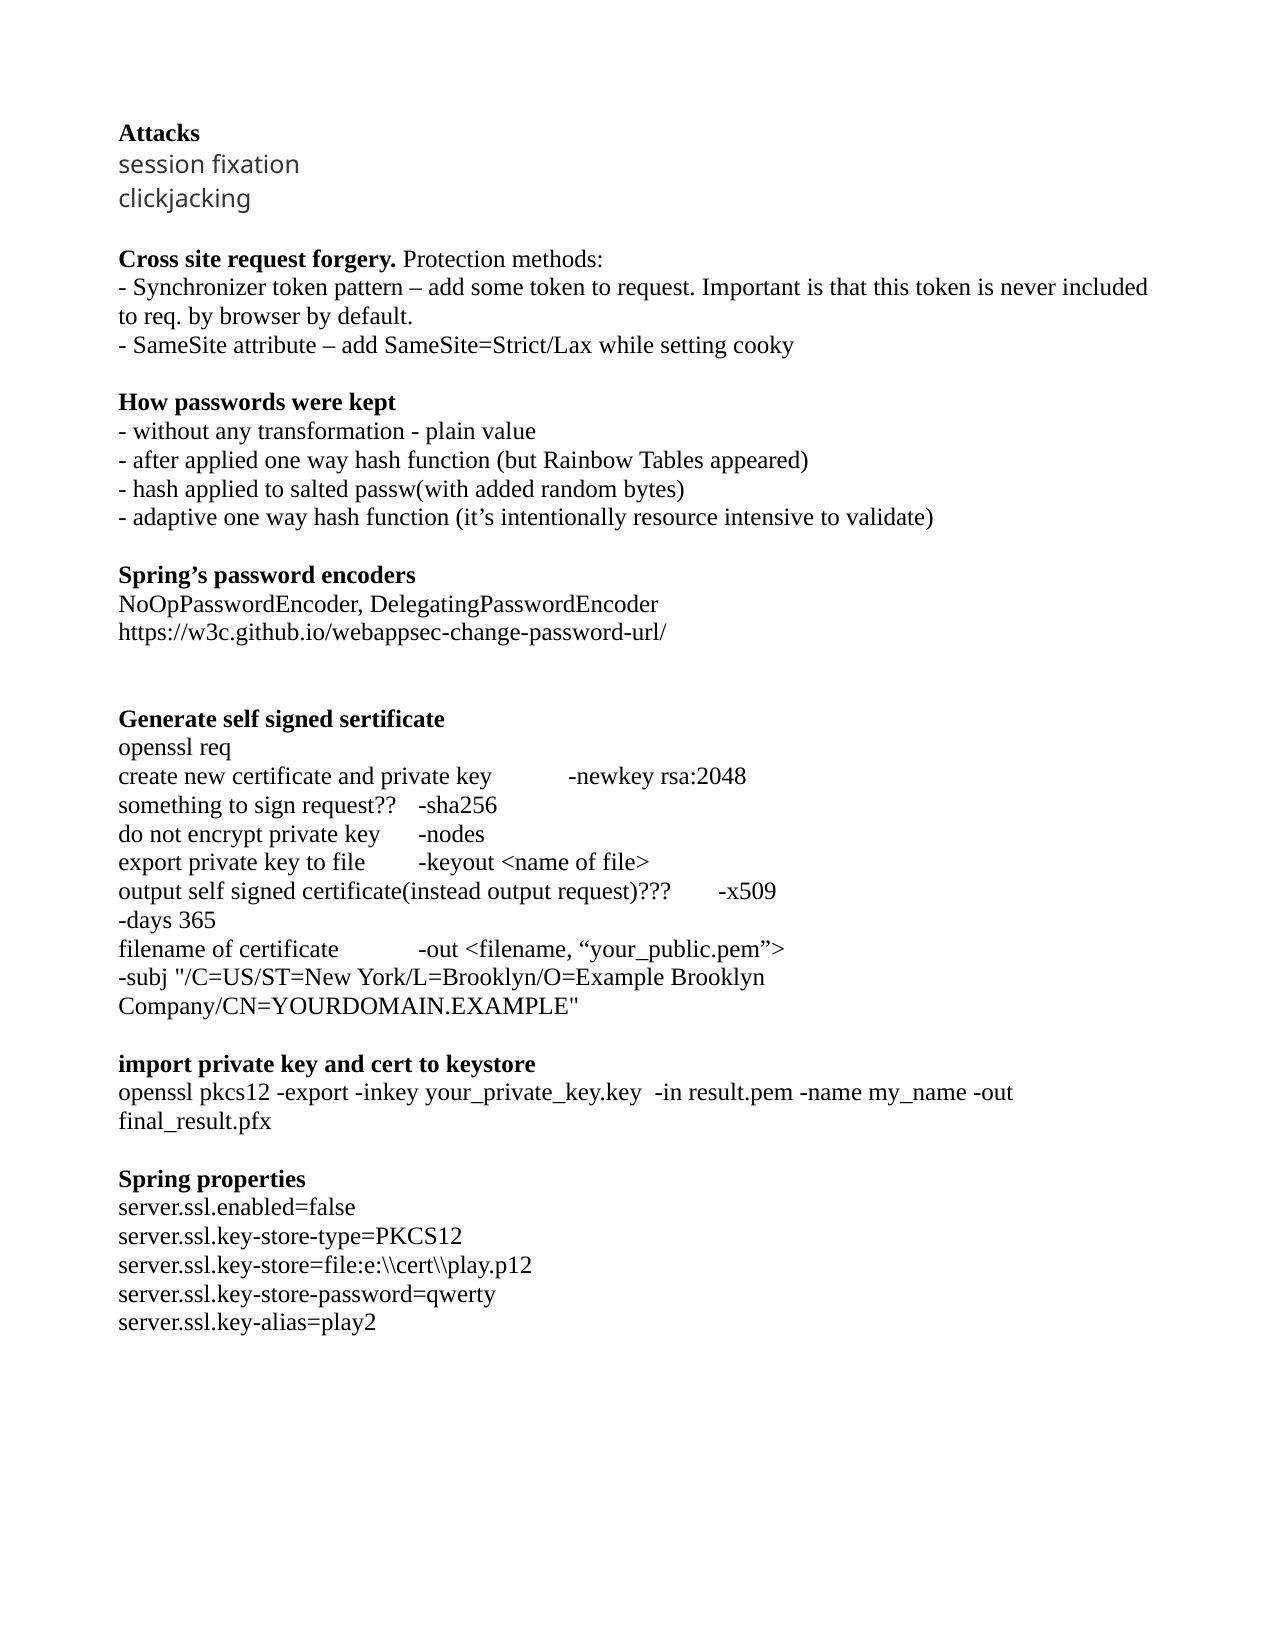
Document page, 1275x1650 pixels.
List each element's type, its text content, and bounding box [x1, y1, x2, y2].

text Cross site request forgery. Protection methods: [118, 244, 1157, 272]
text clickjacking [118, 181, 1157, 215]
text server.ssl.enabled=false [118, 1192, 1157, 1221]
text output self signed certificate(instead output request)??? -x509 [118, 876, 1157, 905]
text create new certificate and private key -newkey rsa:2048 [118, 761, 1157, 790]
text server.ssl.key-alias=play2 [118, 1307, 1157, 1336]
text https://w3c.github.io/webappsec-change-password-url/ [118, 617, 1157, 646]
text - SameSite attribute – add SameSite=Strict/Lax while setting cooky [118, 330, 1157, 359]
text - hash applied to salted passw(with added random bytes) [118, 474, 1157, 502]
text something to sign request?? -sha256 [118, 790, 1157, 819]
text export private key to file -keyout <name of file> [118, 847, 1157, 876]
text openssl pkcs12 -export -inkey your_private_key.key -in result.pem -name my_name -out final_result.pfx [118, 1077, 1157, 1135]
text - adaptive one way hash function (it’s intentionally resource intensive to validate) [118, 502, 1157, 531]
text -days 365 [118, 905, 1157, 934]
text server.ssl.key-store-type=PKCS12 [118, 1221, 1157, 1250]
text server.ssl.key-store-password=qwerty [118, 1279, 1157, 1307]
text do not encrypt private key -nodes [118, 819, 1157, 847]
text Generate self signed sertificate [118, 704, 1157, 732]
text Spring’s password encoders [118, 560, 1157, 589]
text filename of certificate -out <filename, “your_public.pem”> [118, 934, 1157, 962]
text - without any transformation - plain value [118, 416, 1157, 445]
text Attacks [118, 118, 1157, 147]
text - Synchronizer token pattern – add some token to request. Important is that this token is never included to req. by browser by default. [118, 272, 1157, 330]
text import private key and cert to keystore [118, 1049, 1157, 1077]
text How passwords were kept [118, 387, 1157, 416]
text -subj "/C=US/ST=New York/L=Brooklyn/O=Example Brooklyn Company/CN=YOURDOMAIN.EXAMPLE" [118, 962, 1157, 1020]
text NoOpPasswordEncoder, DelegatingPasswordEncoder [118, 589, 1157, 617]
text openssl req [118, 732, 1157, 761]
text session fixation [118, 147, 1157, 181]
text Spring properties [118, 1164, 1157, 1192]
text - after applied one way hash function (but Rainbow Tables appeared) [118, 445, 1157, 474]
text server.ssl.key-store=file:e:\\cert\\play.p12 [118, 1250, 1157, 1279]
